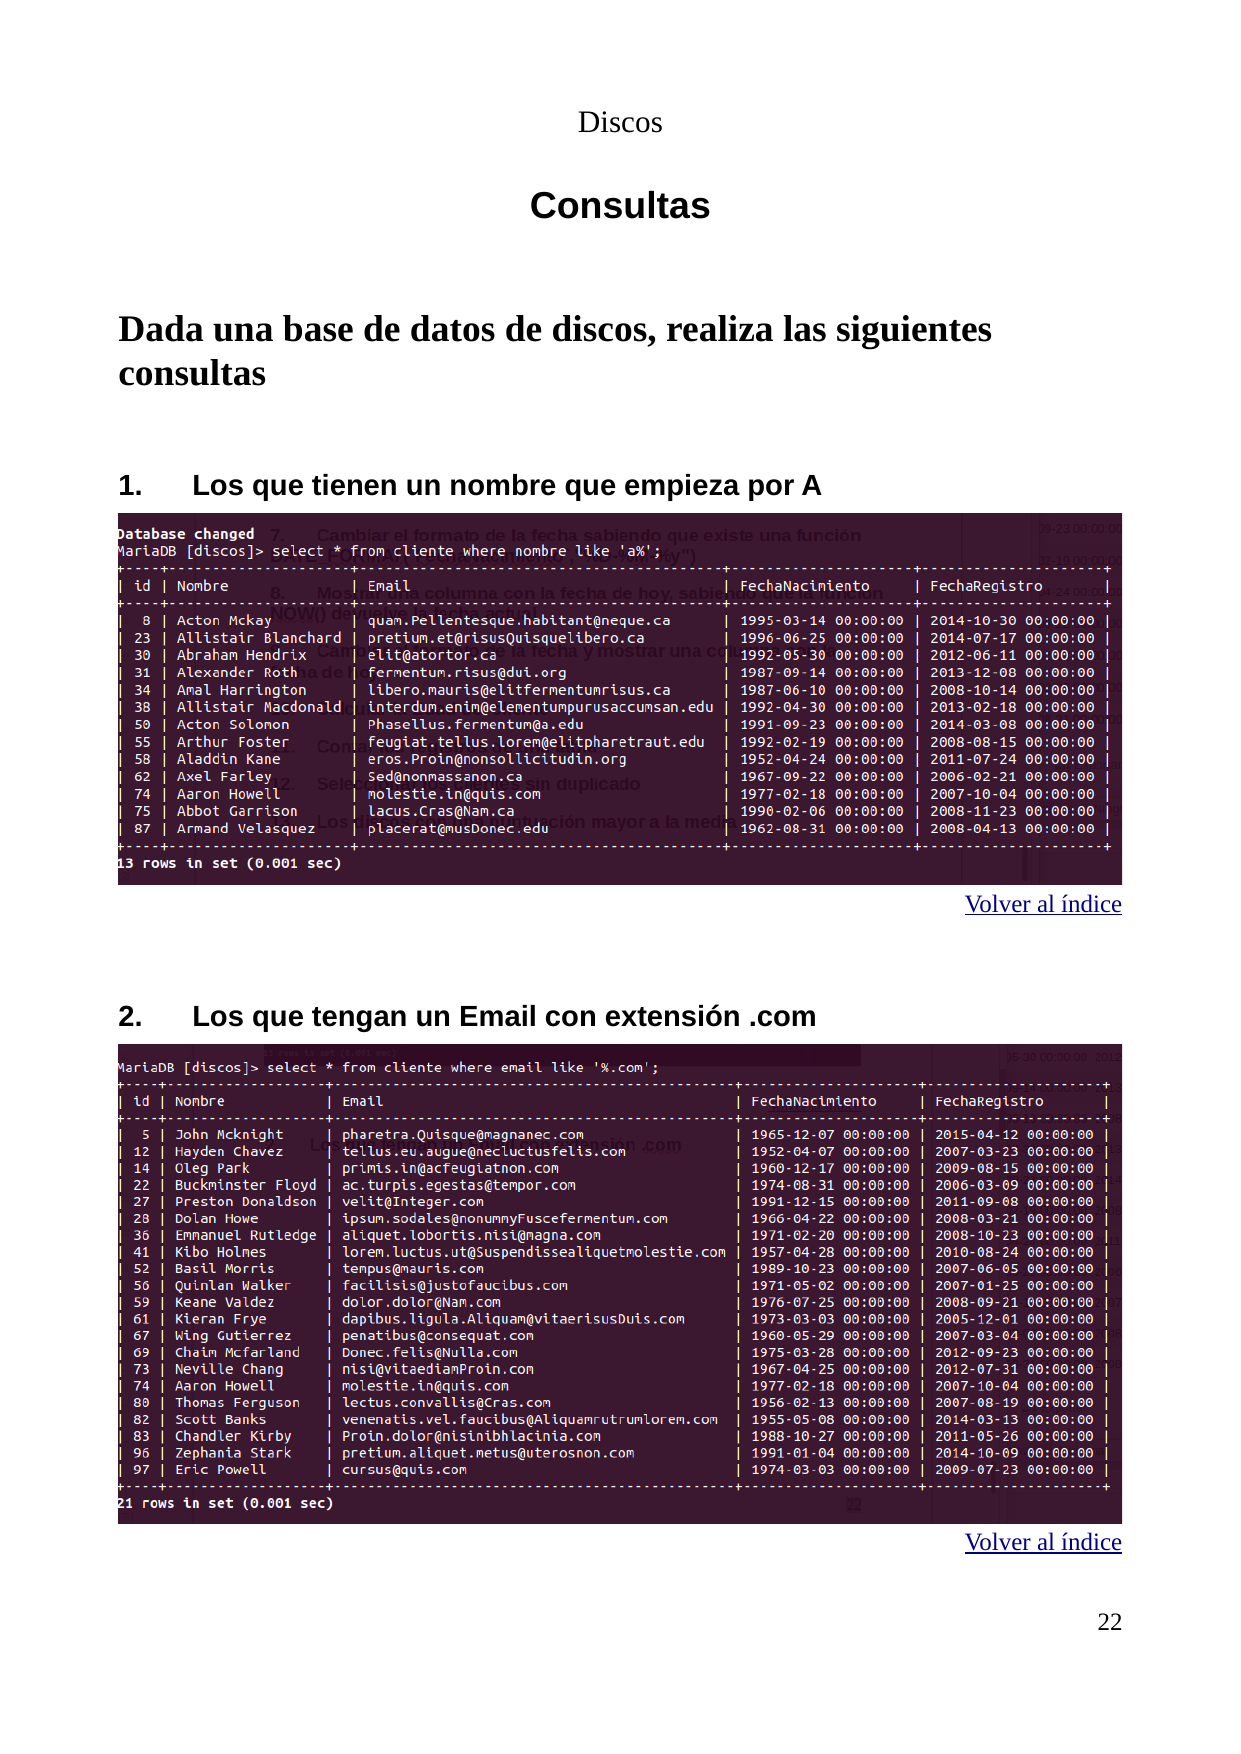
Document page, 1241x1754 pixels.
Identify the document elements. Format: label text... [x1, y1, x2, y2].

text Volver al índice [118, 885, 1122, 918]
picture [118, 513, 1123, 885]
subtitle Consultas [118, 183, 1122, 226]
picture [118, 1044, 1123, 1524]
text Volver al índice [118, 1524, 1122, 1556]
subtitle Dada una base de datos de discos, realiza las siguientes consultas [118, 307, 1122, 393]
subtitle Los que tienen un nombre que empieza por A [118, 468, 1122, 501]
subtitle Los que tengan un Email con extensión .com [118, 999, 1122, 1032]
